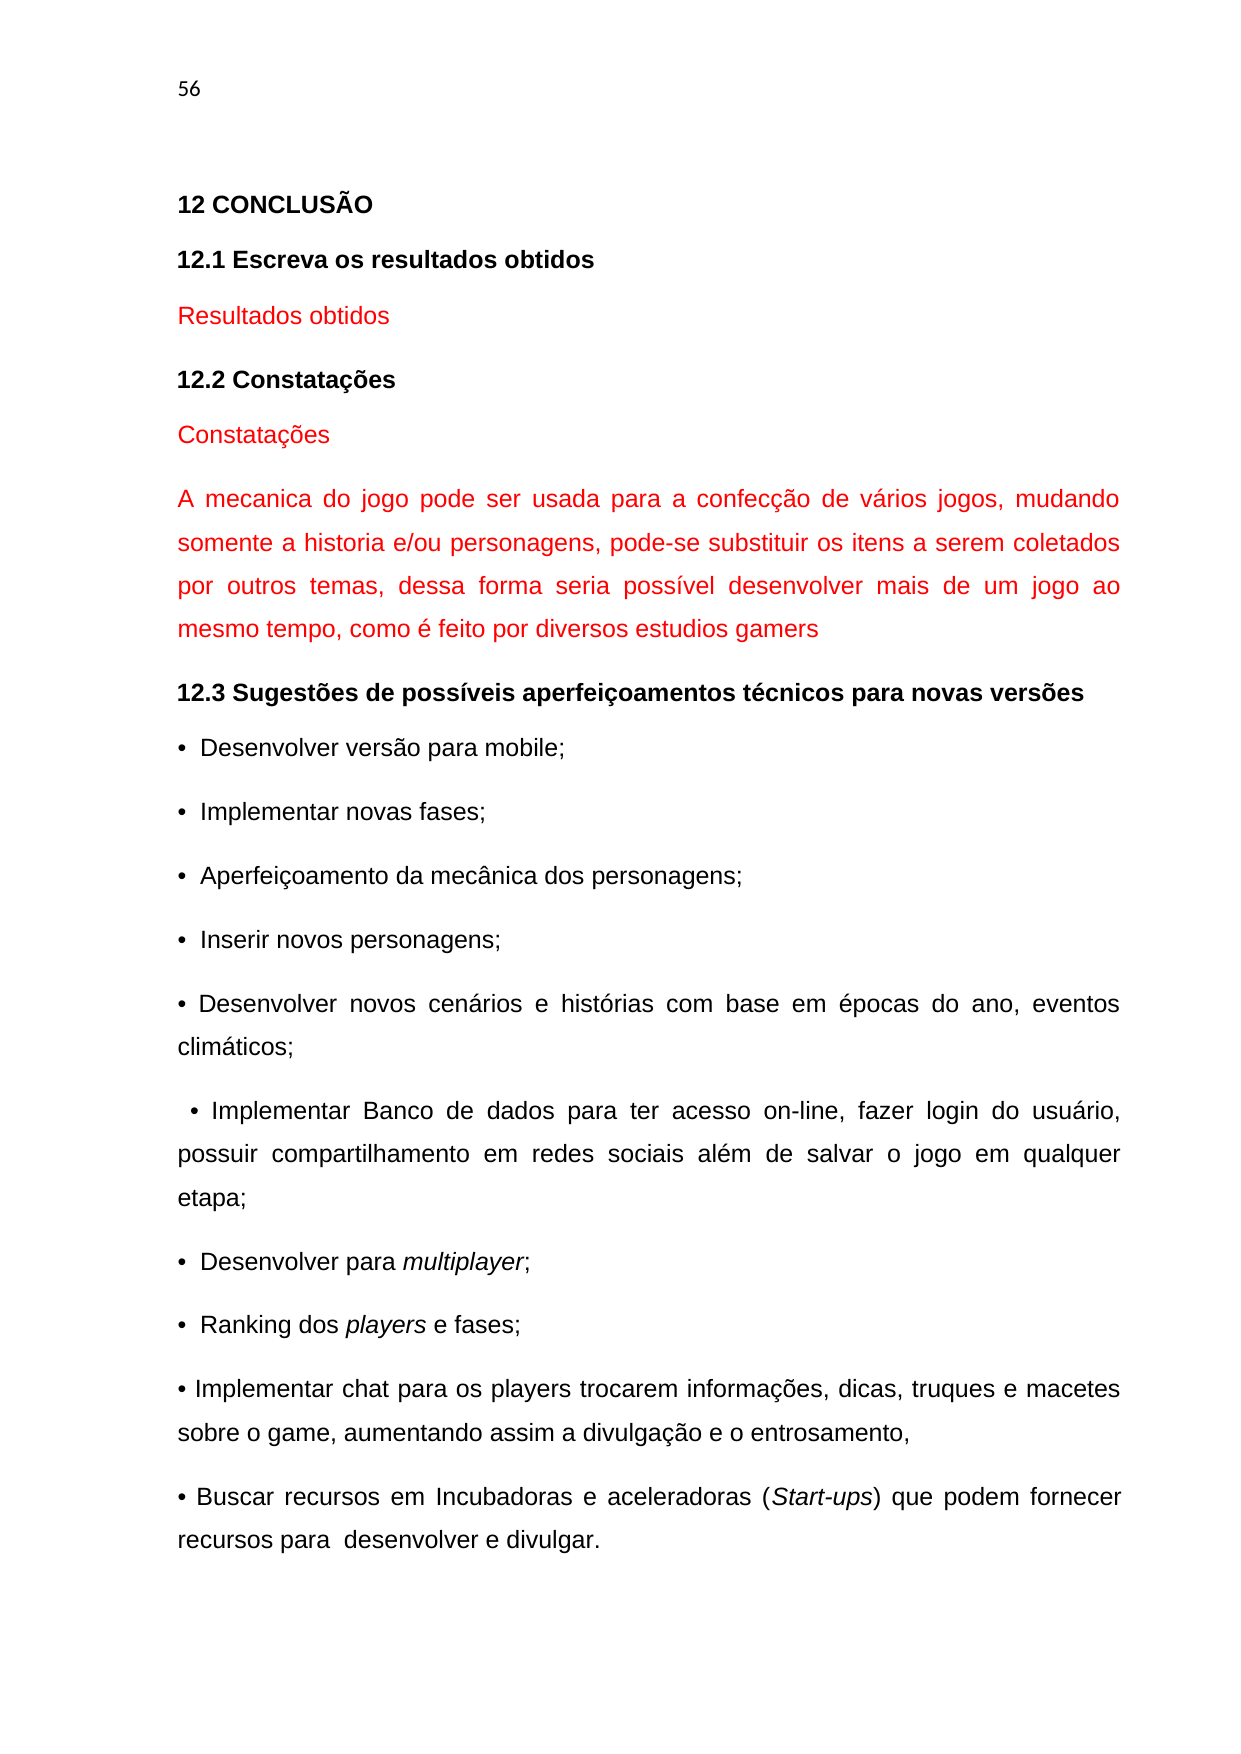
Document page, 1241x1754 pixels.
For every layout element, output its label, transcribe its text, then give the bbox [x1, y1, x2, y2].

subtitle 12.3 Sugestões de possíveis aperfeiçoamentos técnicos para novas versões [177, 678, 1122, 707]
subtitle 12 CONCLUSÃO [177, 190, 1122, 218]
text Resultados obtidos [177, 301, 1122, 330]
text • Aperfeiçoamento da mecânica dos personagens; [177, 861, 1122, 890]
subtitle 12.2 Constatações [177, 365, 1122, 394]
text • Ranking dos players e fases; [177, 1311, 1122, 1339]
text Constatações [177, 421, 1122, 449]
text • Inserir novos personagens; [177, 925, 1122, 954]
text • Desenvolver novos cenários e histórias com base em épocas do ano, eventos climáticos; [177, 989, 1122, 1061]
text • Desenvolver para multiplayer; [177, 1247, 1122, 1275]
text • Buscar recursos em Incubadoras e aceleradoras (Start-ups) que podem fornecer recursos para desenvolver e divulgar. [177, 1482, 1122, 1553]
text A mecanica do jogo pode ser usada para a confecção de vários jogos, mudando somente a historia e/ou personagens, pode-se substituir os itens a serem coletados por outros temas, dessa forma seria possível desenvolver mais de um jogo ao mesmo tempo, como é feito por diversos estudios gamers [177, 484, 1122, 643]
text • Implementar chat para os players trocarem informações, dicas, truques e macetes sobre o game, aumentando assim a divulgação e o entrosamento, [177, 1374, 1122, 1446]
subtitle 12.1 Escreva os resultados obtidos [177, 245, 1122, 274]
text • Desenvolver versão para mobile; [177, 733, 1122, 762]
text • Implementar Banco de dados para ter acesso on-line, fazer login do usuário, possuir compartilhamento em redes sociais além de salvar o jogo em qualquer etapa; [177, 1096, 1122, 1211]
text • Implementar novas fases; [177, 797, 1122, 826]
